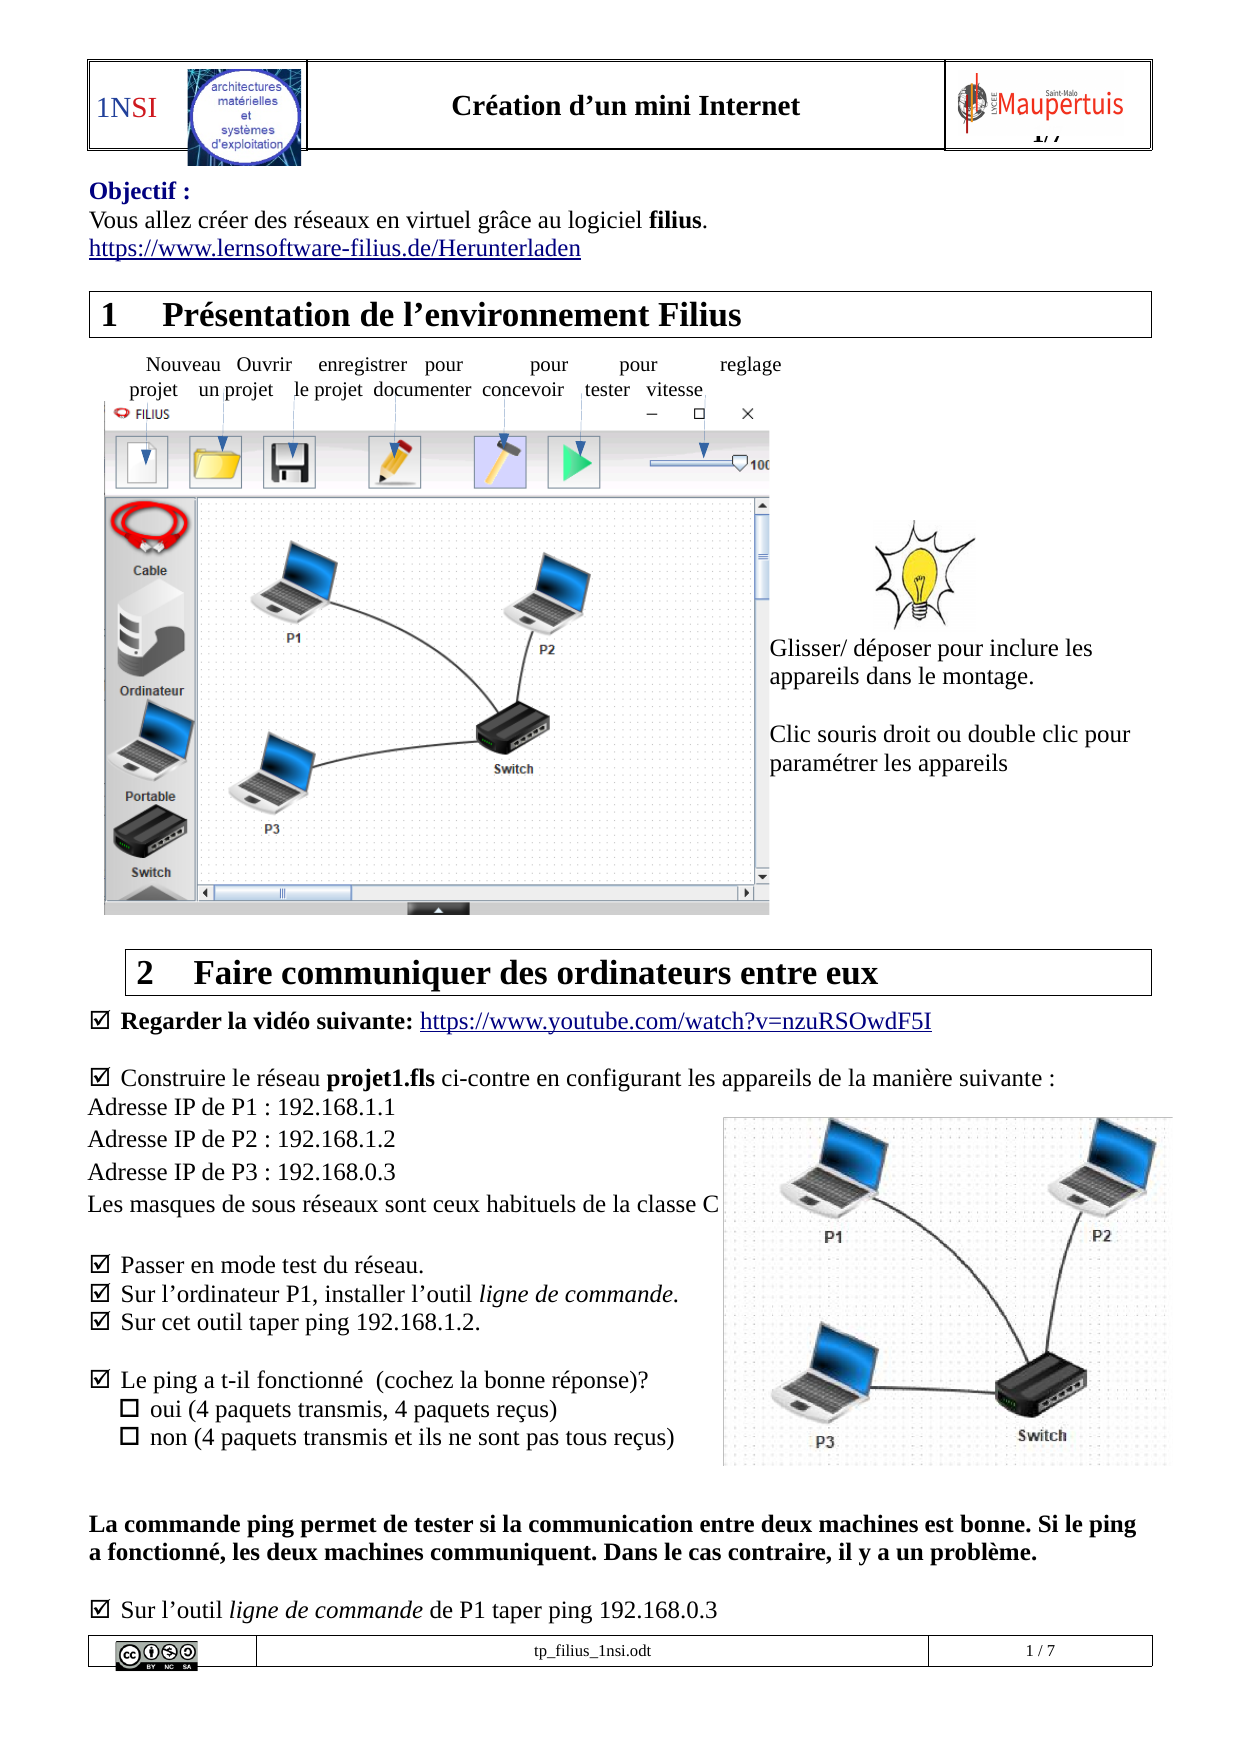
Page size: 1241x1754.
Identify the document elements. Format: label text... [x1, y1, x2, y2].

text Glisser/ déposer pour inclure les appareils dans le montage. [770, 516, 1152, 690]
text Adresse IP de P3 : 192.168.0.3 [87, 1157, 723, 1185]
text Nouveau Ouvrir enregistrer pour pour pour reglage [128, 348, 1152, 377]
list oui (4 paquets transmis, 4 paquets reçus) [118, 1394, 723, 1422]
list Sur l’ordinateur P1, installer l’outil ligne de commande. [88, 1279, 723, 1307]
list Construire le réseau projet1.fls ci-contre en configurant les appareils de la manière suivante : [88, 1063, 1152, 1092]
text projet un projet le projet documenter concevoir tester vitesse [128, 377, 1152, 401]
text Vous allez créer des réseaux en virtuel grâce au logiciel filius. [88, 205, 1152, 233]
picture [104, 401, 770, 915]
text https://www.lernsoftware-filius.de/Herunterladen [88, 233, 1152, 262]
text La commande ping permet de tester si la communication entre deux machines est bonne. Si le ping a fonctionné, les deux machines communiquent. Dans le cas contraire, il y a un problème. [88, 1509, 1152, 1566]
list Regarder la vidéo suivante: https://www.youtube.com/watch?v=nzuRSOwdF5I [88, 1006, 1152, 1035]
list Le ping a t-il fonctionné (cochez la bonne réponse)? [88, 1365, 723, 1394]
subtitle Faire communiquer des ordinateurs entre eux [126, 950, 1151, 995]
picture [873, 520, 976, 633]
list Sur l’outil ligne de commande de P1 taper ping 192.168.0.3 [88, 1595, 1152, 1624]
text Adresse IP de P2 : 192.168.1.2 [87, 1124, 723, 1153]
picture [723, 1117, 1173, 1466]
text Clic souris droit ou double clic pour paramétrer les appareils [770, 719, 1152, 776]
picture [187, 69, 302, 166]
text [88, 516, 104, 690]
list non (4 paquets transmis et ils ne sont pas tous reçus) [118, 1422, 723, 1451]
text Objectif : [88, 176, 1152, 205]
subtitle Présentation de l’environnement Filius [90, 292, 1151, 337]
list Passer en mode test du réseau. [88, 1250, 723, 1279]
text Adresse IP de P1 : 192.168.1.1 [87, 1092, 1153, 1121]
list Sur cet outil taper ping 192.168.1.2. [88, 1307, 723, 1336]
picture [115, 1641, 198, 1672]
text Les masques de sous réseaux sont ceux habituels de la classe C [87, 1189, 723, 1217]
picture [957, 70, 1125, 136]
